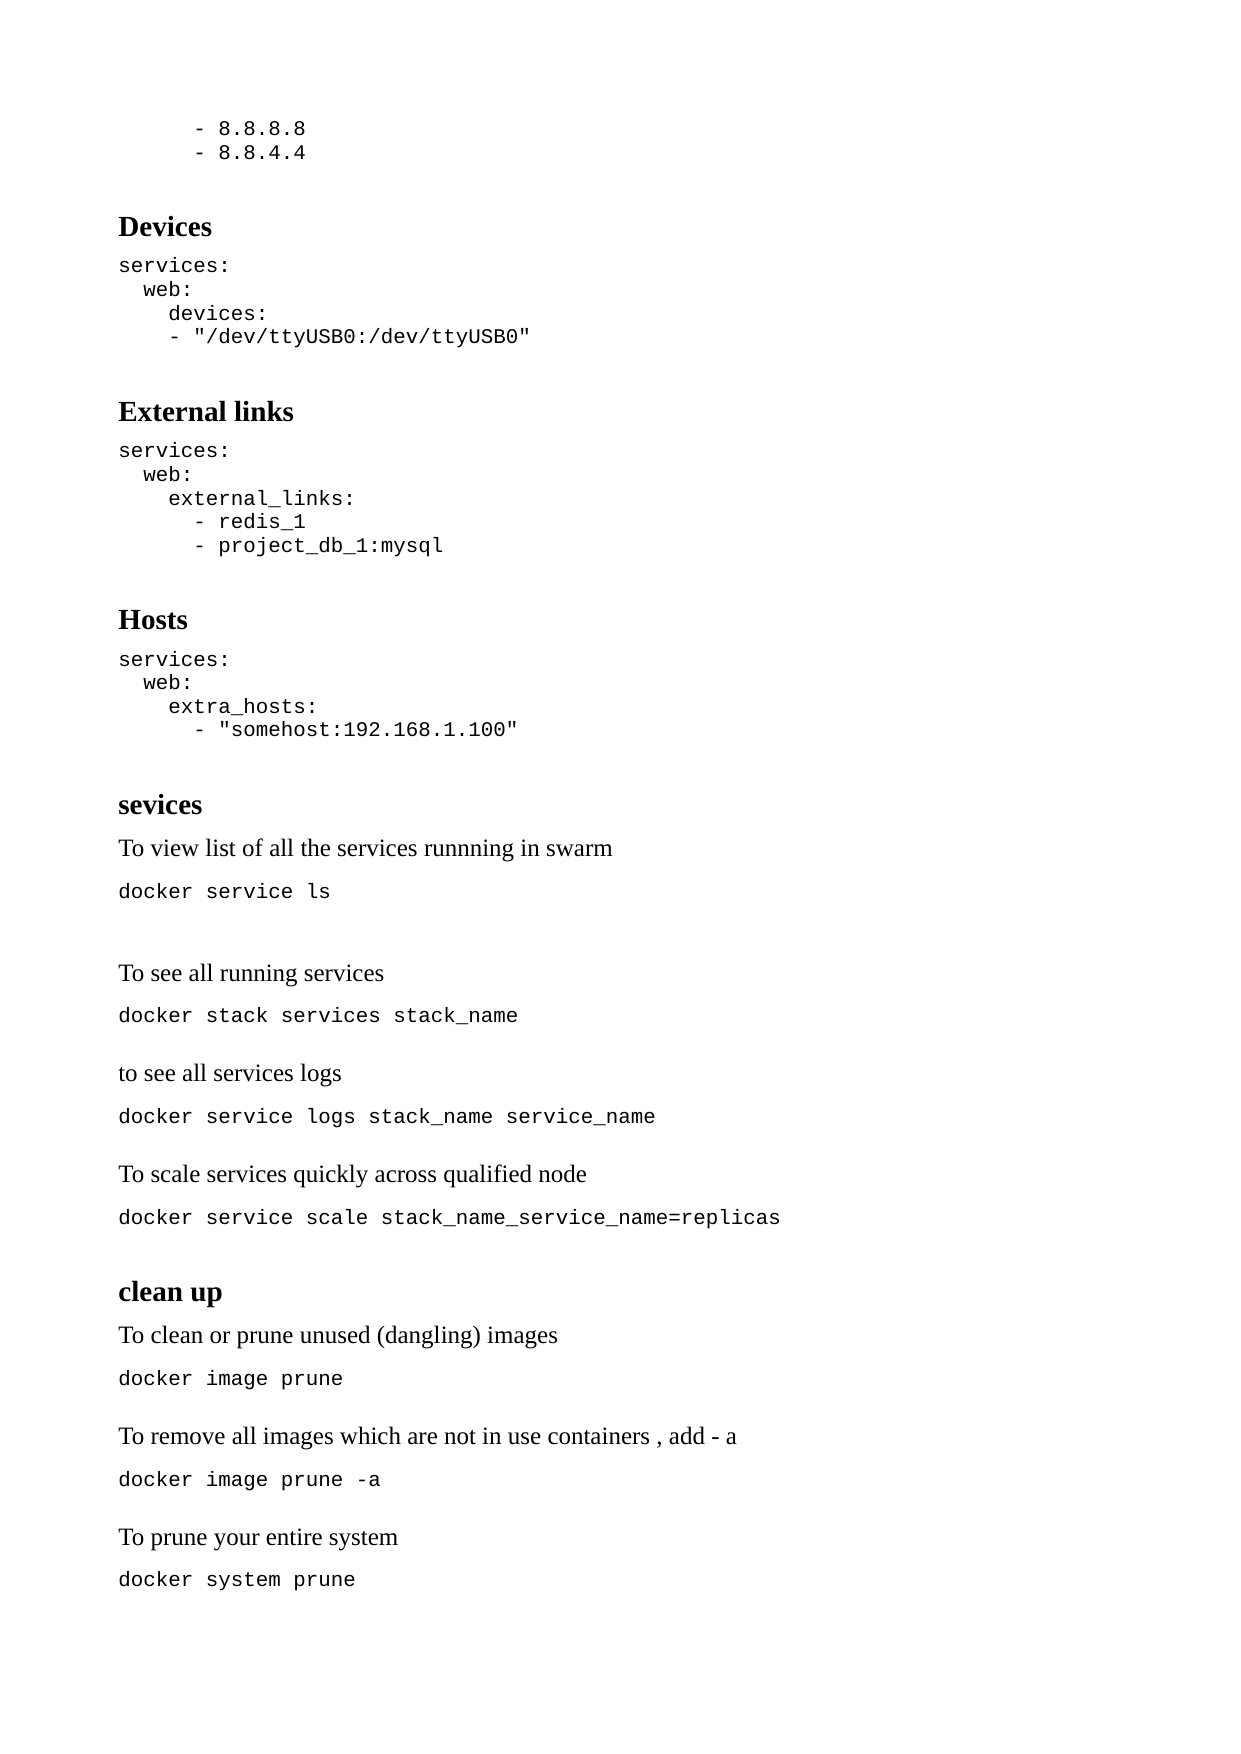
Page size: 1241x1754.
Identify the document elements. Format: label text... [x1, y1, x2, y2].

text To scale services quickly across qualified node [118, 1159, 1122, 1188]
subtitle Hosts [118, 602, 1122, 636]
text docker service ls [118, 881, 1122, 904]
text web: [118, 464, 1122, 487]
text To see all running services [118, 958, 1122, 986]
text - "somehost:192.168.1.100" [118, 719, 1122, 743]
text docker image prune [118, 1368, 1122, 1392]
text extra_hosts: [118, 696, 1122, 719]
text docker service logs stack_name service_name [118, 1106, 1122, 1129]
subtitle External links [118, 394, 1122, 428]
text services: [118, 440, 1122, 464]
text web: [118, 672, 1122, 696]
text docker service scale stack_name_service_name=replicas [118, 1207, 1122, 1230]
text devices: [118, 303, 1122, 326]
text - 8.8.8.8 [118, 118, 1122, 142]
text web: [118, 279, 1122, 303]
text services: [118, 256, 1122, 279]
text To view list of all the services runnning in swarm [118, 833, 1122, 862]
subtitle clean up [118, 1274, 1122, 1308]
text - "/dev/ttyUSB0:/dev/ttyUSB0" [118, 326, 1122, 350]
text to see all services logs [118, 1058, 1122, 1087]
subtitle sevices [118, 787, 1122, 821]
text - 8.8.4.4 [118, 142, 1122, 165]
text - project_db_1:mysql [118, 535, 1122, 558]
text - redis_1 [118, 511, 1122, 535]
text docker stack services stack_name [118, 1005, 1122, 1029]
text To prune your entire system [118, 1522, 1122, 1551]
text services: [118, 648, 1122, 672]
subtitle Devices [118, 209, 1122, 243]
text To remove all images which are not in use containers , add - a [118, 1421, 1122, 1450]
text To clean or prune unused (dangling) images [118, 1320, 1122, 1349]
text external_links: [118, 487, 1122, 511]
text docker system prune [118, 1569, 1122, 1593]
text docker image prune -a [118, 1469, 1122, 1492]
